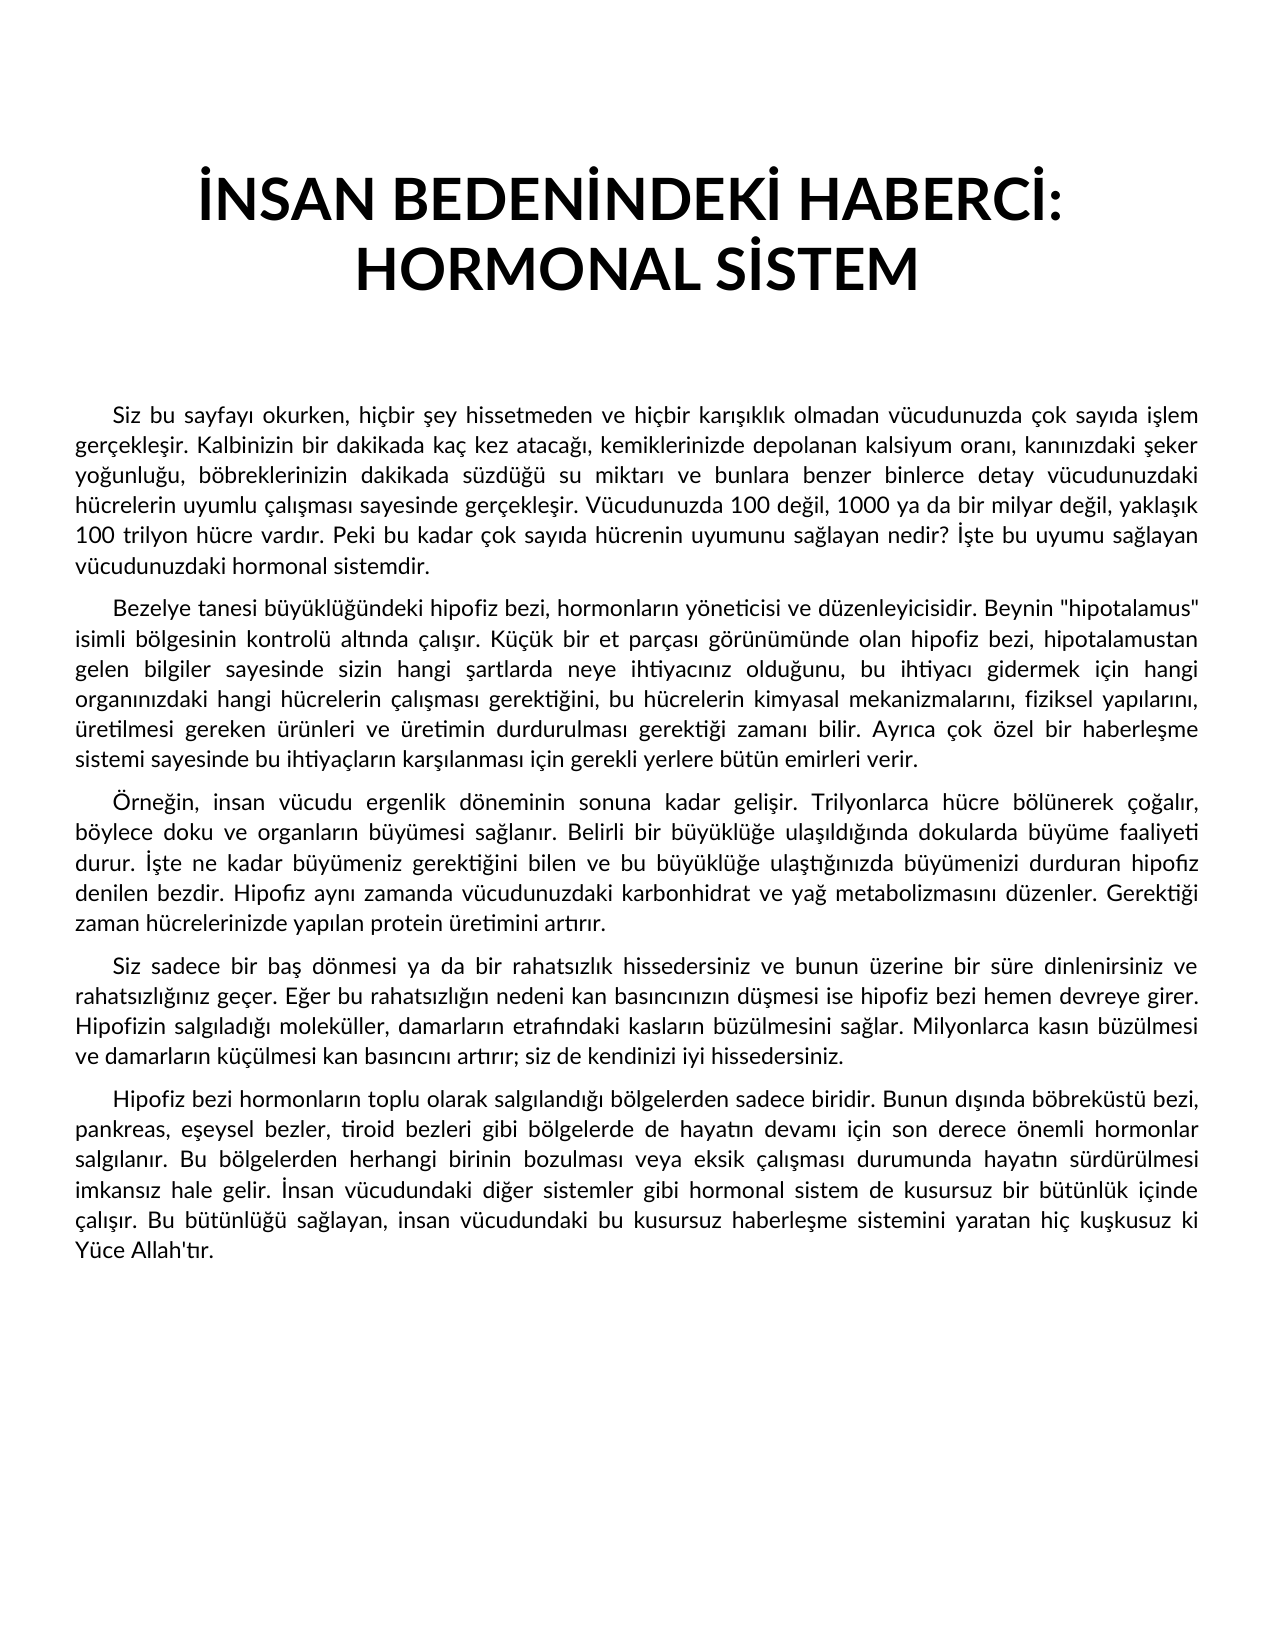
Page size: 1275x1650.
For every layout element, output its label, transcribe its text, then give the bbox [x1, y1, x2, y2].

text Siz sadece bir baş dönmesi ya da bir rahatsızlık hissedersiniz ve bunun üzerine bir süre dinlenirsiniz ve rahatsızlığınız geçer. Eğer bu rahatsızlığın nedeni kan basıncınızın düşmesi ise hipofiz bezi hemen devreye girer. Hipofizin salgıladığı moleküller, damarların etrafındaki kasların büzülmesini sağlar. Milyonlarca kasın büzülmesi ve damarların küçülmesi kan basıncını artırır; siz de kendinizi iyi hissedersiniz. [75, 951, 1200, 1069]
text Hipofiz bezi hormonların toplu olarak salgılandığı bölgelerden sadece biridir. Bunun dışında böbreküstü bezi, pankreas, eşeysel bezler, tiroid bezleri gibi bölgelerde de hayatın devamı için son derece önemli hormonlar salgılanır. Bu bölgelerden herhangi birinin bozulması veya eksik çalışması durumunda hayatın sürdürülmesi imkansız hale gelir. İnsan vücudundaki diğer sistemler gibi hormonal sistem de kusursuz bir bütünlük içinde çalışır. Bu bütünlüğü sağlayan, insan vücudundaki bu kusursuz haberleşme sistemini yaratan hiç kuşkusuz ki Yüce Allah'tır. [75, 1085, 1200, 1263]
subtitle İNSAN BEDENİNDEKİ HABERCİ: HORMONAL SİSTEM [75, 162, 1200, 302]
text Bezelye tanesi büyüklüğündeki hipofiz bezi, hormonların yöneticisi ve düzenleyicisidir. Beynin "hipotalamus" isimli bölgesinin kontrolü altında çalışır. Küçük bir et parçası görünümünde olan hipofiz bezi, hipotalamustan gelen bilgiler sayesinde sizin hangi şartlarda neye ihtiyacınız olduğunu, bu ihtiyacı gidermek için hangi organınızdaki hangi hücrelerin çalışması gerektiğini, bu hücrelerin kimyasal mekanizmalarını, fiziksel yapılarını, üretilmesi gereken ürünleri ve üretimin durdurulması gerektiği zamanı bilir. Ayrıca çok özel bir haberleşme sistemi sayesinde bu ihtiyaçların karşılanması için gerekli yerlere bütün emirleri verir. [75, 594, 1200, 773]
text Siz bu sayfayı okurken, hiçbir şey hissetmeden ve hiçbir karışıklık olmadan vücudunuzda çok sayıda işlem gerçekleşir. Kalbinizin bir dakikada kaç kez atacağı, kemiklerinizde depolanan kalsiyum oranı, kanınızdaki şeker yoğunluğu, böbreklerinizin dakikada süzdüğü su miktarı ve bunlara benzer binlerce detay vücudunuzdaki hücrelerin uyumlu çalışması sayesinde gerçekleşir. Vücudunuzda 100 değil, 1000 ya da bir milyar değil, yaklaşık 100 trilyon hücre vardır. Peki bu kadar çok sayıda hücrenin uyumunu sağlayan nedir? İşte bu uyumu sağlayan vücudunuzdaki hormonal sistemdir. [75, 400, 1200, 579]
text Örneğin, insan vücudu ergenlik döneminin sonuna kadar gelişir. Trilyonlarca hücre bölünerek çoğalır, böylece doku ve organların büyümesi sağlanır. Belirli bir büyüklüğe ulaşıldığında dokularda büyüme faaliyeti durur. İşte ne kadar büyümeniz gerektiğini bilen ve bu büyüklüğe ulaştığınızda büyümenizi durduran hipofiz denilen bezdir. Hipofiz aynı zamanda vücudunuzdaki karbonhidrat ve yağ metabolizmasını düzenler. Gerektiği zaman hücrelerinizde yapılan protein üretimini artırır. [75, 788, 1200, 936]
